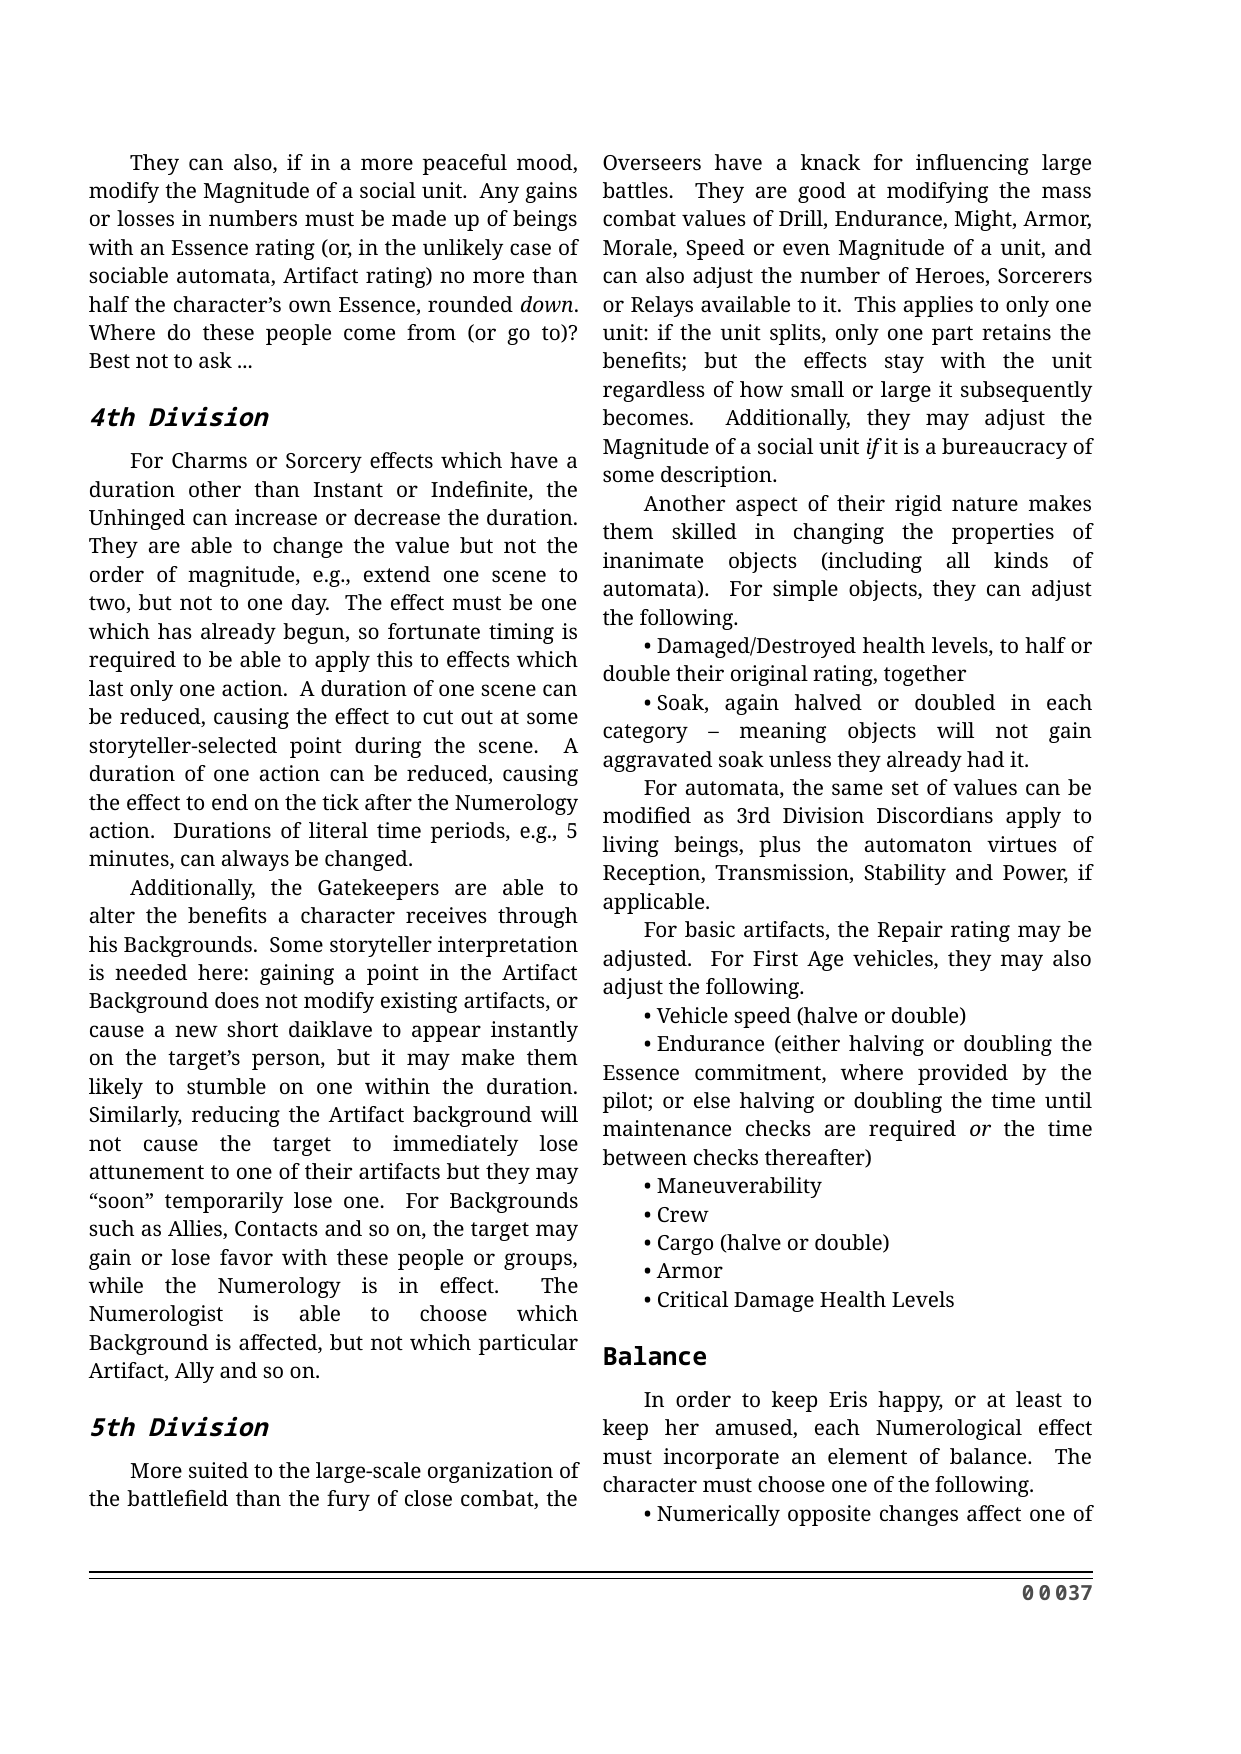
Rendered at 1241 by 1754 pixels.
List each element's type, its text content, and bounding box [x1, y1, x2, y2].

list Vehicle speed (halve or double) [602, 1001, 1093, 1029]
subtitle Balance [602, 1338, 1093, 1373]
text For basic artifacts, the Repair rating may be adjusted. For First Age vehicles, they may also adjust the following. [602, 915, 1093, 1001]
list Numerically opposite changes affect one of [602, 1499, 1093, 1527]
list Damaged/Destroyed health levels, to half or double their original rating, together [602, 631, 1093, 688]
text For automata, the same set of values can be modified as 3rd Division Discordians apply to living beings, plus the automaton virtues of Reception, Transmission, Stability and Power, if applicable. [602, 773, 1093, 915]
subtitle 5th Division [88, 1410, 579, 1443]
text Another aspect of their rigid nature makes them skilled in changing the properties of inanimate objects (including all kinds of automata). For simple objects, they can adjust the following. [602, 489, 1093, 631]
list Cargo (halve or double) [602, 1228, 1093, 1257]
list Maneuverability [602, 1171, 1093, 1200]
list Armor [602, 1257, 1093, 1285]
text Overseers have a knack for influencing large battles. They are good at modifying the mass combat values of Drill, Endurance, Might, Armor, Morale, Speed or even Magnitude of a unit, and can also adjust the number of Heroes, Sorcerers or Relays available to it. This applies to only one unit: if the unit splits, only one part retains the benefits; but the effects stay with the unit regardless of how small or large it subsequently becomes. Additionally, they may adjust the Magnitude of a social unit if it is a bureaucracy of some description. [602, 148, 1093, 489]
text More suited to the large-scale organization of the battlefield than the fury of close combat, the [88, 1456, 579, 1513]
text In order to keep Eris happy, or at least to keep her amused, each Numerological effect must incorporate an element of balance. The character must choose one of the following. [602, 1385, 1093, 1499]
list Endurance (either halving or doubling the Essence commitment, where provided by the pilot; or else halving or doubling the time until maintenance checks are required or the time between checks thereafter) [602, 1029, 1093, 1171]
text For Charms or Sorcery effects which have a duration other than Instant or Indefinite, the Unhinged can increase or decrease the duration. They are able to change the value but not the order of magnitude, e.g., extend one scene to two, but not to one day. The effect must be one which has already begun, so fortunate timing is required to be able to apply this to effects which last only one action. A duration of one scene can be reduced, causing the effect to cut out at some storyteller-selected point during the scene. A duration of one action can be reduced, causing the effect to end on the tick after the Numerology action. Durations of literal time periods, e.g., 5 minutes, can always be changed. [88, 446, 579, 873]
text They can also, if in a more peaceful mood, modify the Magnitude of a social unit. Any gains or losses in numbers must be made up of beings with an Essence rating (or, in the unlikely case of sociable automata, Artifact rating) no more than half the character’s own Essence, rounded down. Where do these people come from (or go to)? Best not to ask ... [88, 148, 579, 375]
list Critical Damage Health Levels [602, 1285, 1093, 1313]
text Additionally, the Gatekeepers are able to alter the benefits a character receives through his Backgrounds. Some storyteller interpretation is needed here: gaining a point in the Artifact Background does not modify existing artifacts, or cause a new short daiklave to appear instantly on the target’s person, but it may make them likely to stumble on one within the duration. Similarly, reducing the Artifact background will not cause the target to immediately lose attunement to one of their artifacts but they may “soon” temporarily lose one. For Backgrounds such as Allies, Contacts and so on, the target may gain or lose favor with these people or groups, while the Numerology is in effect. The Numerologist is able to choose which Background is affected, but not which particular Artifact, Ally and so on. [88, 873, 579, 1385]
subtitle 4th Division [88, 400, 579, 434]
list Soak, again halved or doubled in each category – meaning objects will not gain aggravated soak unless they already had it. [602, 688, 1093, 773]
list Crew [602, 1200, 1093, 1228]
